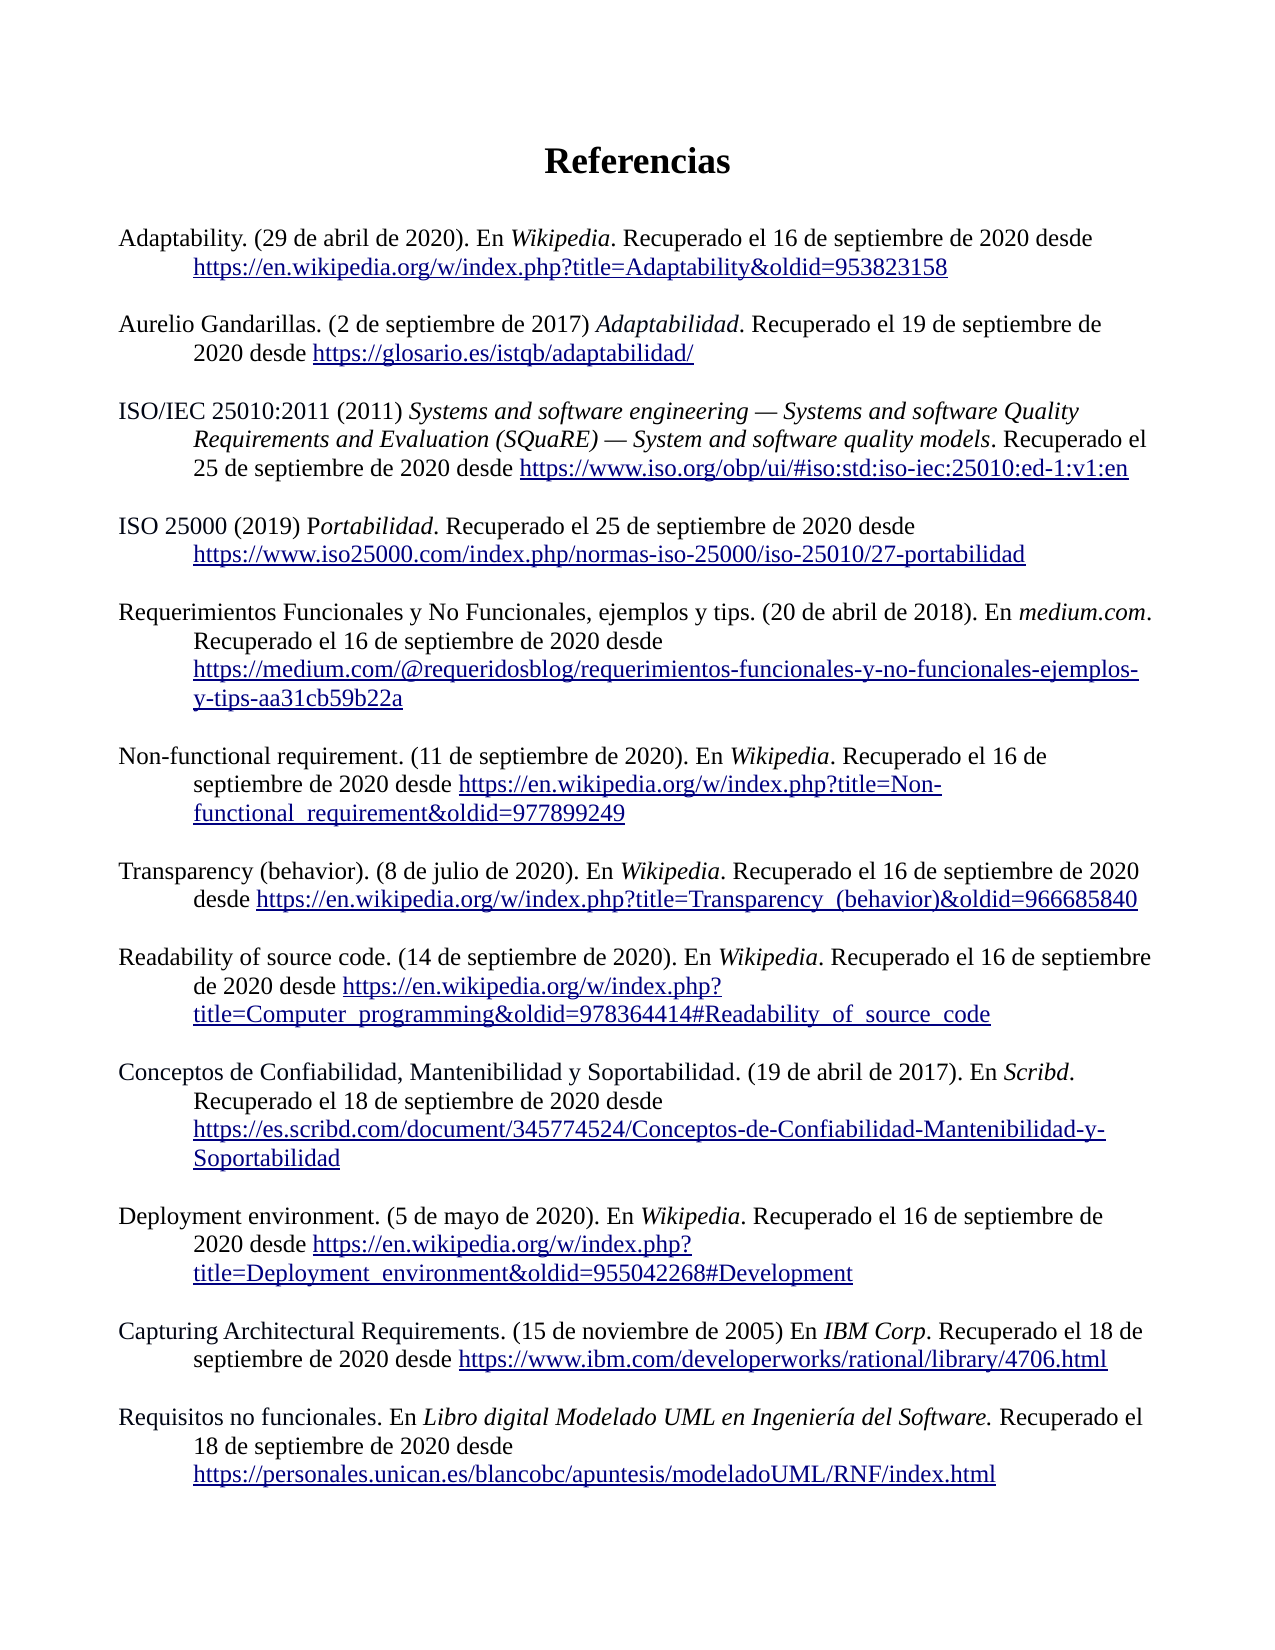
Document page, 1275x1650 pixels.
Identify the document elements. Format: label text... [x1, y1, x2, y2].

text Adaptability. (29 de abril de 2020). En Wikipedia. Recuperado el 16 de septiembre de 2020 desde https://en.wikipedia.org/w/index.php?title=Adaptability&oldid=953823158 [118, 223, 1157, 281]
subtitle ISO 25000 (2019) Portabilidad. Recuperado el 25 de septiembre de 2020 desde https://www.iso25000.com/index.php/normas-iso-25000/iso-25010/27-portabilidad [118, 511, 1157, 568]
subtitle Conceptos de Confiabilidad, Mantenibilidad y Soportabilidad. (19 de abril de 2017). En Scribd. Recuperado el 18 de septiembre de 2020 desde https://es.scribd.com/document/345774524/Conceptos-de-Confiabilidad-Mantenibilidad-y-Soportabilidad [118, 1057, 1157, 1172]
text Non-functional requirement. (11 de septiembre de 2020). En Wikipedia. Recuperado el 16 de septiembre de 2020 desde https://en.wikipedia.org/w/index.php?title=Non-functional_requirement&oldid=977899249 [118, 741, 1157, 827]
text Readability of source code. (14 de septiembre de 2020). En Wikipedia. Recuperado el 16 de septiembre de 2020 desde https://en.wikipedia.org/w/index.php?title=Computer_programming&oldid=978364414#Readability_of_source_code [118, 942, 1157, 1028]
text Requerimientos Funcionales y No Funcionales, ejemplos y tips. (20 de abril de 2018). En medium.com. Recuperado el 16 de septiembre de 2020 desde https://medium.com/@requeridosblog/requerimientos-funcionales-y-no-funcionales-ejemplos-y-tips-aa31cb59b22a [118, 597, 1157, 712]
subtitle Requisitos no funcionales. En Libro digital Modelado UML en Ingeniería del Software. Recuperado el 18 de septiembre de 2020 desde https://personales.unican.es/blancobc/apuntesis/modeladoUML/RNF/index.html [118, 1402, 1157, 1488]
subtitle Capturing Architectural Requirements. (15 de noviembre de 2005) En IBM Corp. Recuperado el 18 de septiembre de 2020 desde https://www.ibm.com/developerworks/rational/library/4706.html [118, 1316, 1157, 1373]
subtitle Aurelio Gandarillas. (2 de septiembre de 2017) Adaptabilidad. Recuperado el 19 de septiembre de 2020 desde https://glosario.es/istqb/adaptabilidad/ [118, 309, 1157, 367]
subtitle Referencias [118, 139, 1157, 182]
text Transparency (behavior). (8 de julio de 2020). En Wikipedia. Recuperado el 16 de septiembre de 2020 desde https://en.wikipedia.org/w/index.php?title=Transparency_(behavior)&oldid=966685840 [118, 856, 1157, 913]
subtitle ISO/IEC 25010:2011 (2011) Systems and software engineering — Systems and software Quality Requirements and Evaluation (SQuaRE) — System and software quality models. Recuperado el 25 de septiembre de 2020 desde https://www.iso.org/obp/ui/#iso:std:iso-iec:25010:ed-1:v1:en [118, 396, 1157, 482]
text Deployment environment. (5 de mayo de 2020). En Wikipedia. Recuperado el 16 de septiembre de 2020 desde https://en.wikipedia.org/w/index.php?title=Deployment_environment&oldid=955042268#Development [118, 1201, 1157, 1287]
